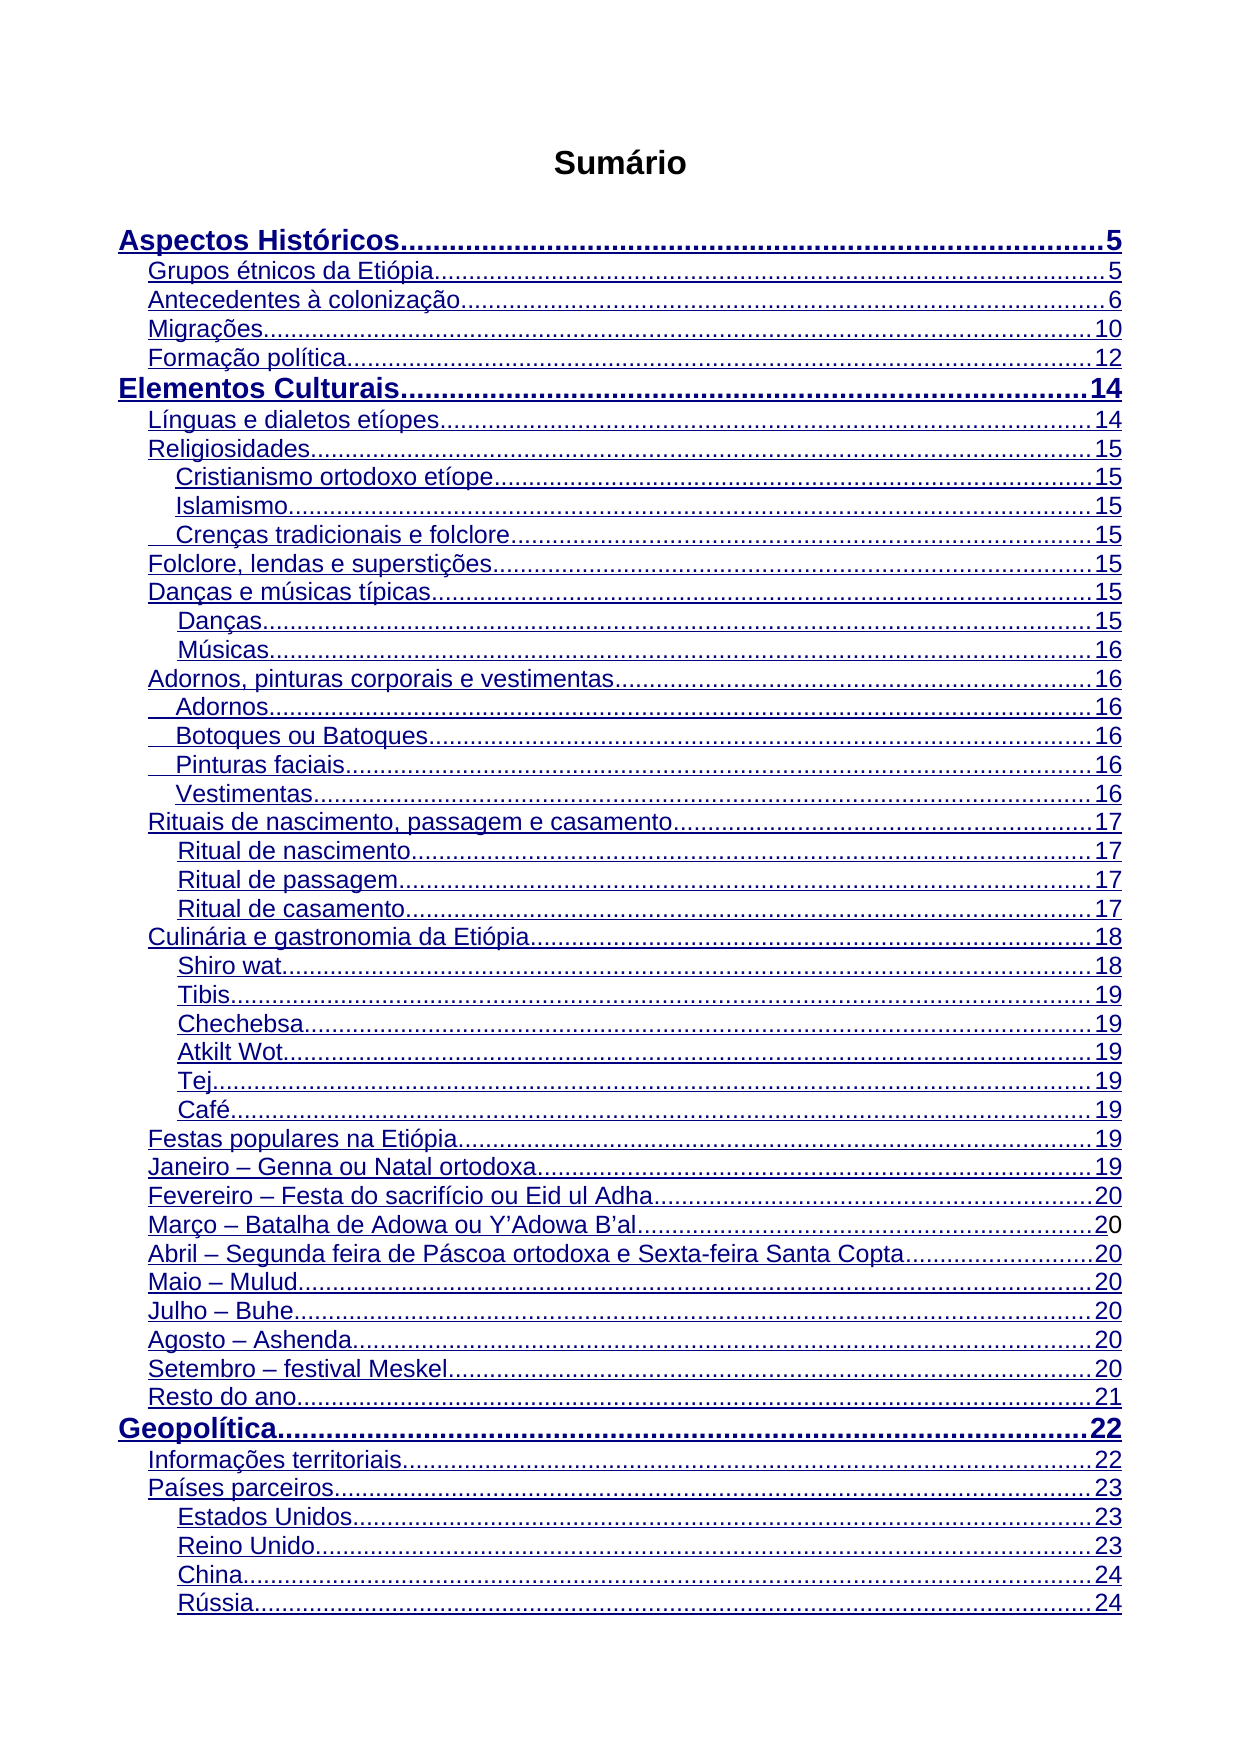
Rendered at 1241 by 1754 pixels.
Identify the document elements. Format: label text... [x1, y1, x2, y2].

text Ritual de casamento 17 [177, 894, 1122, 919]
text Tibis 19 [177, 980, 1122, 1005]
text Fevereiro – Festa do sacrifício ou Eid ul Adha 20 [148, 1181, 1122, 1206]
text Elementos Culturais 14 [118, 371, 1122, 400]
text Aspectos Históricos 5 [118, 223, 1122, 252]
text Estados Unidos 23 [177, 1502, 1122, 1527]
text Janeiro – Genna ou Natal ortodoxa 19 [148, 1152, 1122, 1177]
text Botoques ou Batoques 16 [148, 721, 1122, 746]
text Julho – Buhe 20 [148, 1296, 1122, 1321]
text Geopolítica 22 [118, 1411, 1122, 1440]
text Café 19 [177, 1095, 1122, 1120]
text Abril – Segunda feira de Páscoa ortodoxa e Sexta-feira Santa Copta 20 [148, 1239, 1122, 1264]
text Atkilt Wot 19 [177, 1037, 1122, 1062]
text Danças 15 [177, 606, 1122, 631]
text Chechebsa 19 [177, 1009, 1122, 1034]
text China 24 [177, 1560, 1122, 1585]
text Religiosidades 15 [148, 434, 1122, 459]
text Pinturas faciais 16 [148, 750, 1122, 775]
text Shiro wat 18 [177, 951, 1122, 976]
text Culinária e gastronomia da Etiópia 18 [148, 922, 1122, 947]
text Festas populares na Etiópia 19 [148, 1124, 1122, 1149]
text Ritual de passagem 17 [177, 865, 1122, 890]
text Cristianismo ortodoxo etíope 15 [148, 462, 1122, 491]
text Vestimentas 16 [148, 779, 1122, 807]
text Resto do ano 21 [148, 1382, 1122, 1407]
text Tej 19 [177, 1066, 1122, 1091]
text Islamismo 15 [148, 491, 1122, 520]
text Folclore, lendas e superstições 15 [148, 549, 1122, 574]
text Grupos étnicos da Etiópia 5 [148, 256, 1122, 281]
text Rússia 24 [177, 1588, 1122, 1613]
text Rituais de nascimento, passagem e casamento 17 [148, 807, 1122, 832]
text Crenças tradicionais e folclore 15 [148, 520, 1122, 545]
text Línguas e dialetos etíopes 14 [148, 405, 1122, 430]
text Maio – Mulud 20 [148, 1267, 1122, 1292]
text Antecedentes à colonização 6 [148, 285, 1122, 310]
text Informações territoriais 22 [148, 1445, 1122, 1470]
text Formação política 12 [148, 343, 1122, 368]
text Migrações 10 [148, 314, 1122, 339]
text Setembro – festival Meskel 20 [148, 1354, 1122, 1379]
text Março – Batalha de Adowa ou Y’Adowa B’al 20 [148, 1210, 1122, 1239]
text Danças e músicas típicas 15 [148, 577, 1122, 602]
text Sumário [118, 143, 1122, 182]
text Adornos 16 [148, 692, 1122, 717]
text Países parceiros 23 [148, 1473, 1122, 1498]
text Agosto – Ashenda 20 [148, 1325, 1122, 1350]
text Ritual de nascimento 17 [177, 836, 1122, 861]
text Músicas 16 [177, 635, 1122, 660]
text Reino Unido 23 [177, 1531, 1122, 1556]
text Adornos, pinturas corporais e vestimentas 16 [148, 664, 1122, 689]
